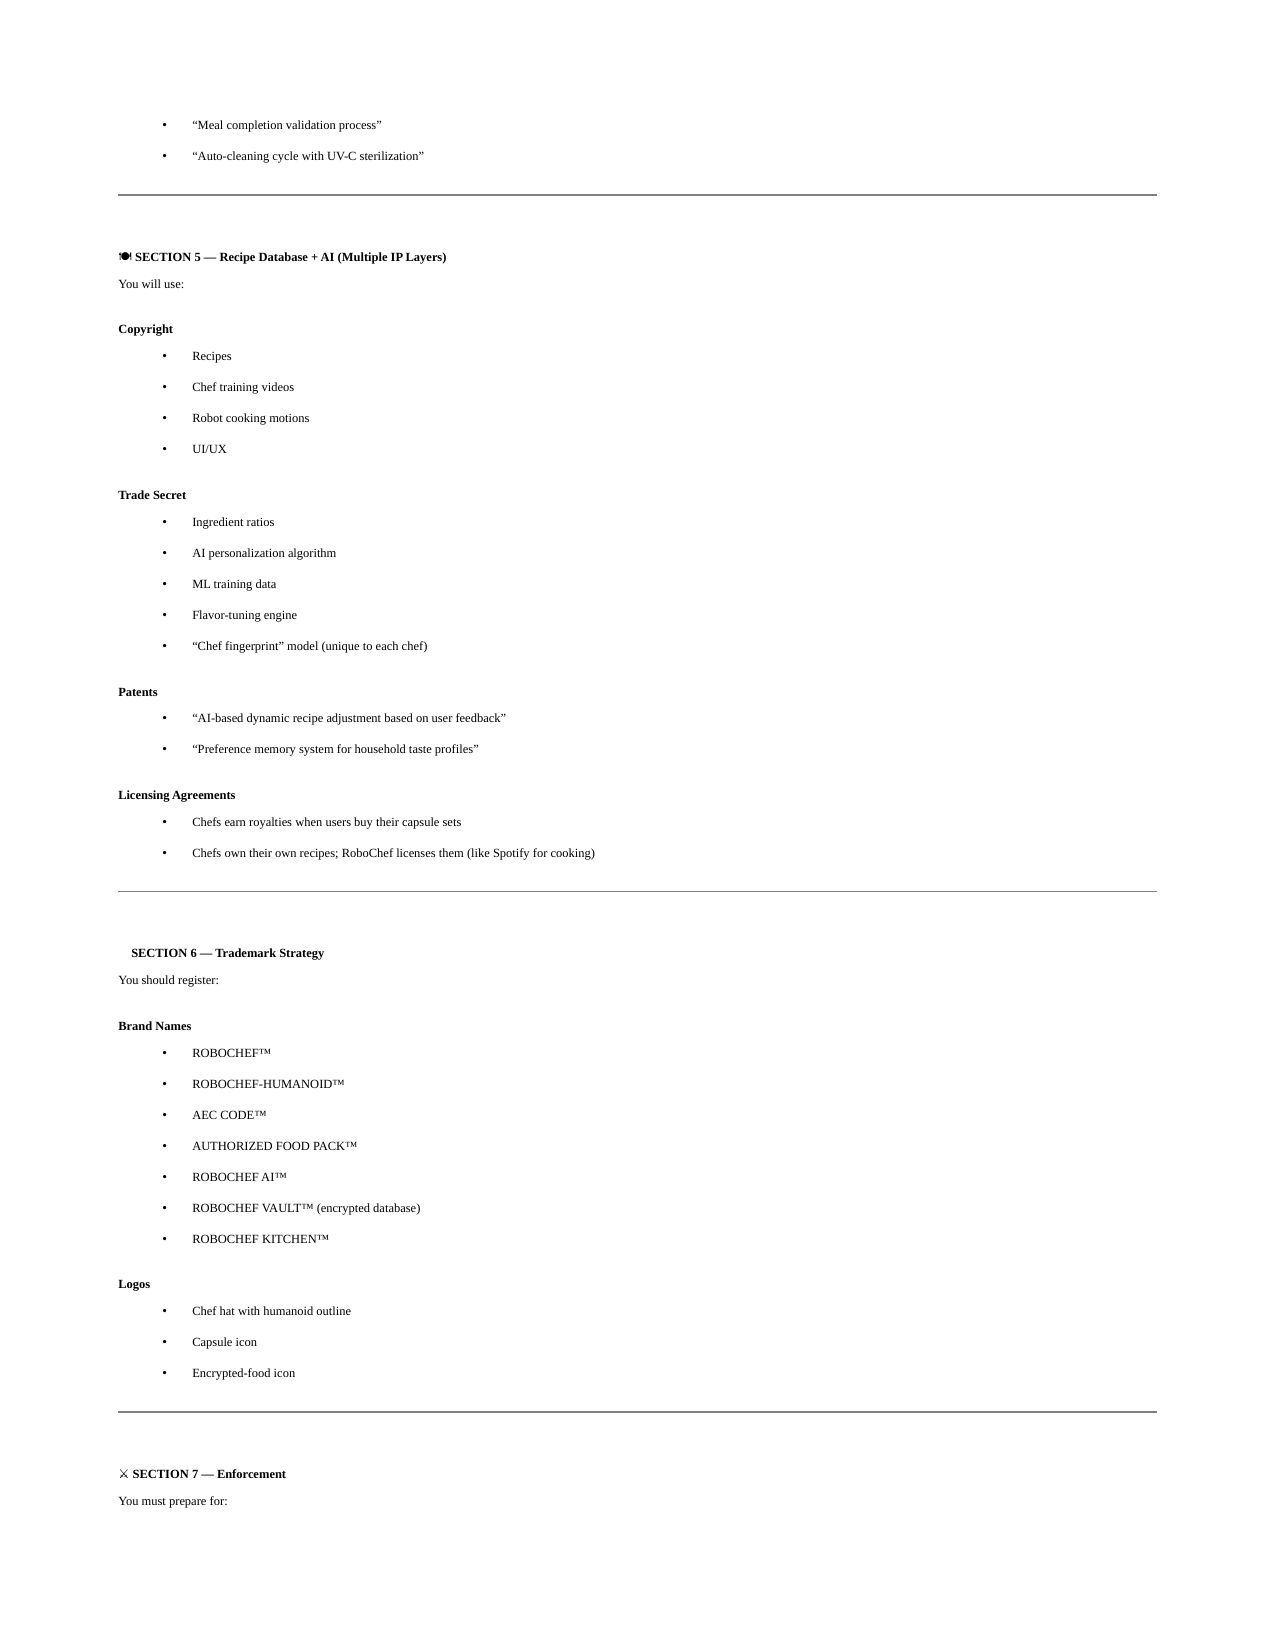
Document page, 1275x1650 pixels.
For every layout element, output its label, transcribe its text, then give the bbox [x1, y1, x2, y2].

list ROBOCHEF-HUMANOID™ [162, 1076, 1157, 1091]
subtitle ⚔️ SECTION 7 — Enforcement [118, 1467, 1157, 1481]
list “AI-based dynamic recipe adjustment based on user feedback” [162, 711, 1157, 726]
text You will use: [118, 276, 1157, 291]
subtitle 💼 SECTION 6 — Trademark Strategy [118, 946, 1157, 960]
subtitle Trade Secret [118, 488, 1157, 502]
list Chefs earn royalties when users buy their capsule sets [162, 815, 1157, 829]
list Chef hat with humanoid outline [162, 1304, 1157, 1318]
list Ingredient ratios [162, 514, 1157, 529]
list ROBOCHEF VAULT™ (encrypted database) [162, 1201, 1157, 1215]
list Chef training videos [162, 380, 1157, 394]
subtitle Licensing Agreements [118, 788, 1157, 802]
list AUTHORIZED FOOD PACK™ [162, 1138, 1157, 1153]
list Robot cooking motions [162, 411, 1157, 425]
list ROBOCHEF KITCHEN™ [162, 1232, 1157, 1246]
subtitle 🍽 SECTION 5 — Recipe Database + AI (Multiple IP Layers) [118, 249, 1157, 264]
list UI/UX [162, 442, 1157, 456]
list Encrypted-food icon [162, 1366, 1157, 1381]
list Recipes [162, 349, 1157, 363]
subtitle Patents [118, 684, 1157, 699]
list “Preference memory system for household taste profiles” [162, 742, 1157, 757]
list AI personalization algorithm [162, 546, 1157, 560]
list “Auto-cleaning cycle with UV-C sterilization” [162, 149, 1157, 163]
list “Chef fingerprint” model (unique to each chef) [162, 639, 1157, 653]
list ROBOCHEF AI™ [162, 1169, 1157, 1184]
list ROBOCHEF™ [162, 1045, 1157, 1060]
list Chefs own their own recipes; RoboChef licenses them (like Spotify for cooking) [162, 846, 1157, 860]
list AEC CODE™ [162, 1107, 1157, 1122]
list “Meal completion validation process” [162, 118, 1157, 132]
list ML training data [162, 577, 1157, 591]
text You should register: [118, 973, 1157, 987]
text You must prepare for: [118, 1493, 1157, 1508]
list Capsule icon [162, 1335, 1157, 1349]
subtitle Logos [118, 1277, 1157, 1292]
subtitle Copyright [118, 322, 1157, 336]
subtitle Brand Names [118, 1018, 1157, 1033]
list Flavor-tuning engine [162, 608, 1157, 622]
